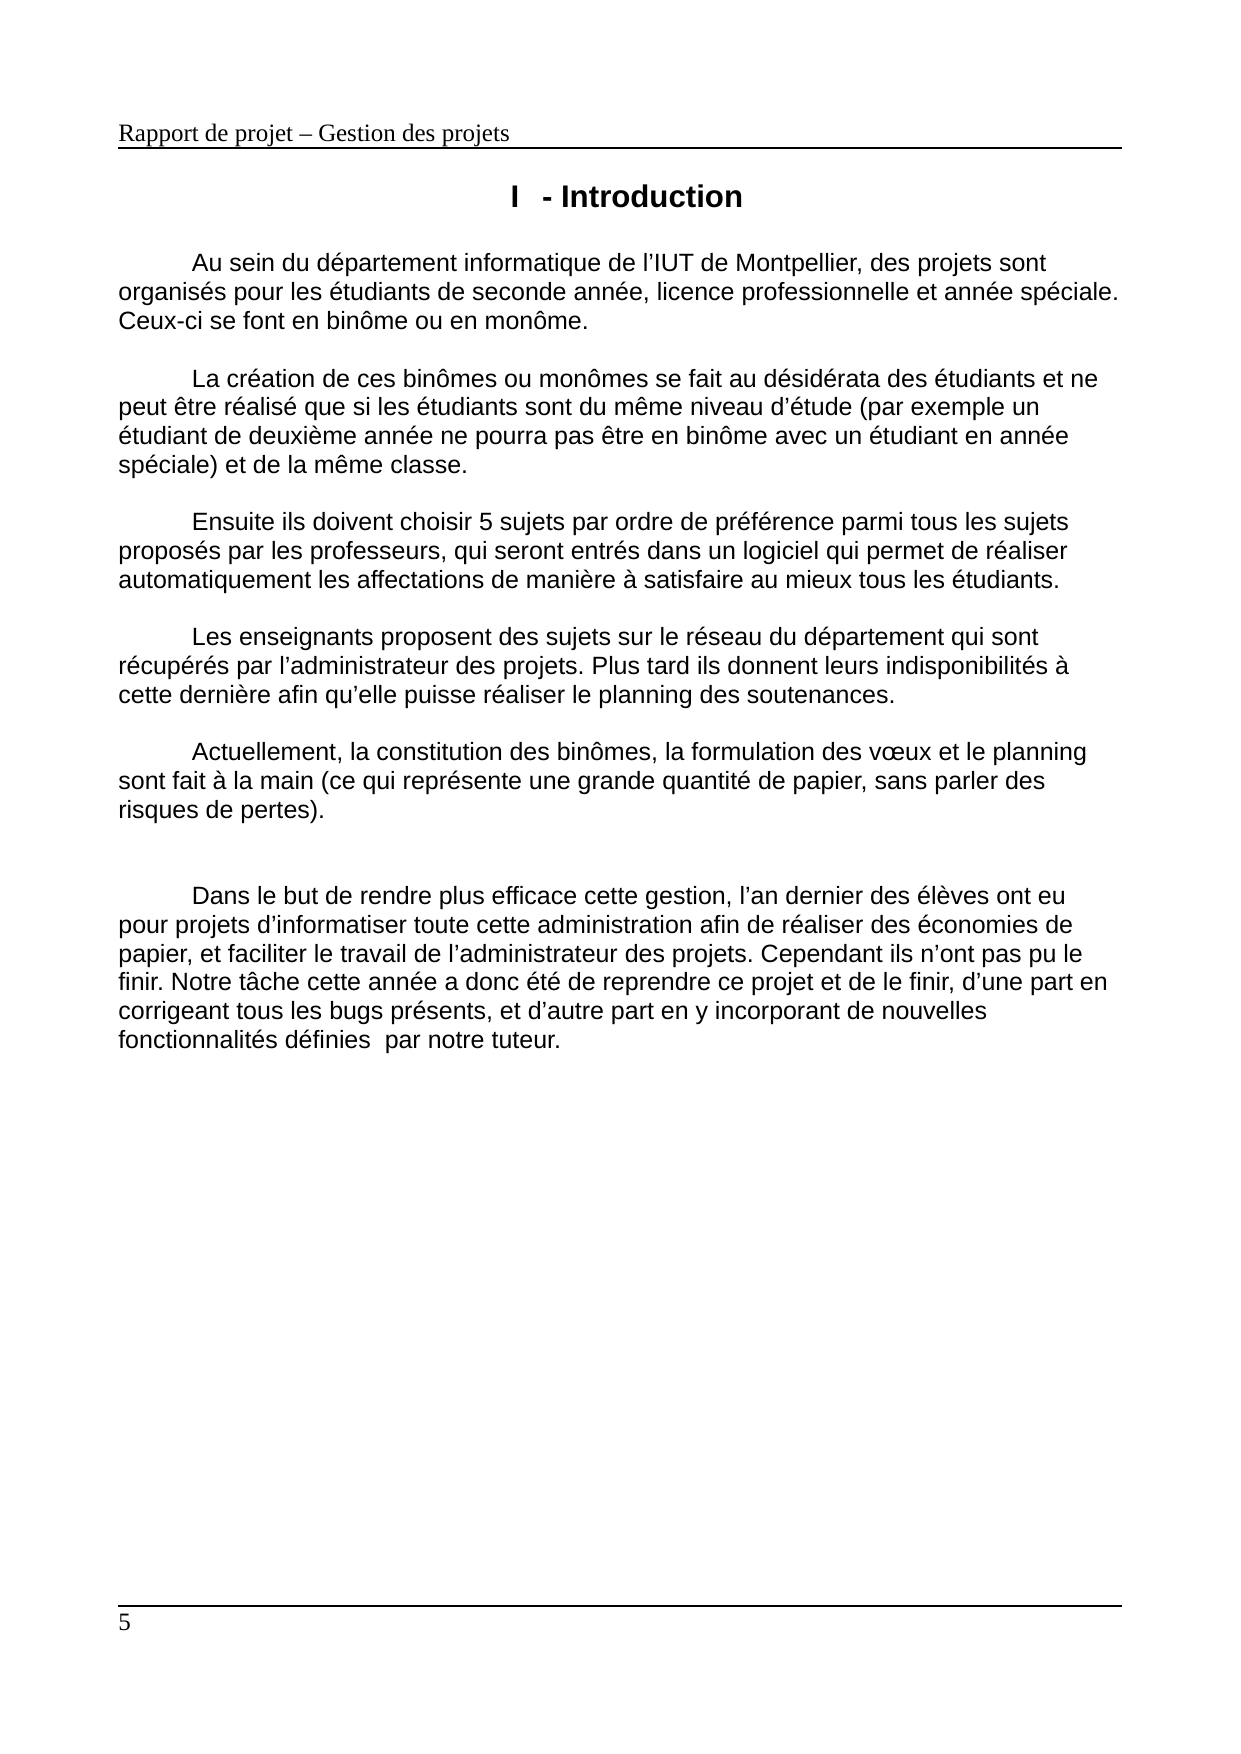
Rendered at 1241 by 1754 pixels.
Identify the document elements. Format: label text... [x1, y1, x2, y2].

text Ensuite ils doivent choisir 5 sujets par ordre de préférence parmi tous les sujets proposés par les professeurs, qui seront entrés dans un logiciel qui permet de réaliser automatiquement les affectations de manière à satisfaire au mieux tous les étudiants. [118, 507, 1122, 594]
text Actuellement, la constitution des binômes, la formulation des vœux et le planning sont fait à la main (ce qui représente une grande quantité de papier, sans parler des risques de pertes). [118, 737, 1122, 824]
text La création de ces binômes ou monômes se fait au désidérata des étudiants et ne peut être réalisé que si les étudiants sont du même niveau d’étude (par exemple un étudiant de deuxième année ne pourra pas être en binôme avec un étudiant en année spéciale) et de la même classe. [118, 364, 1122, 479]
text Les enseignants proposent des sujets sur le réseau du département qui sont récupérés par l’administrateur des projets. Plus tard ils donnent leurs indisponibilités à cette dernière afin qu’elle puisse réaliser le planning des soutenances. [118, 622, 1122, 709]
text Dans le but de rendre plus efficace cette gestion, l’an dernier des élèves ont eu pour projets d’informatiser toute cette administration afin de réaliser des économies de papier, et faciliter le travail de l’administrateur des projets. Cependant ils n’ont pas pu le finir. Notre tâche cette année a donc été de reprendre ce projet et de le finir, d’une part en corrigeant tous les bugs présents, et d’autre part en y incorporant de nouvelles fonctionnalités définies par notre tuteur. [118, 881, 1122, 1054]
text Au sein du département informatique de l’IUT de Montpellier, des projets sont organisés pour les étudiants de seconde année, licence professionnelle et année spéciale. Ceux-ci se font en binôme ou en monôme. [118, 244, 1122, 335]
subtitle - Introduction [136, 178, 1122, 214]
